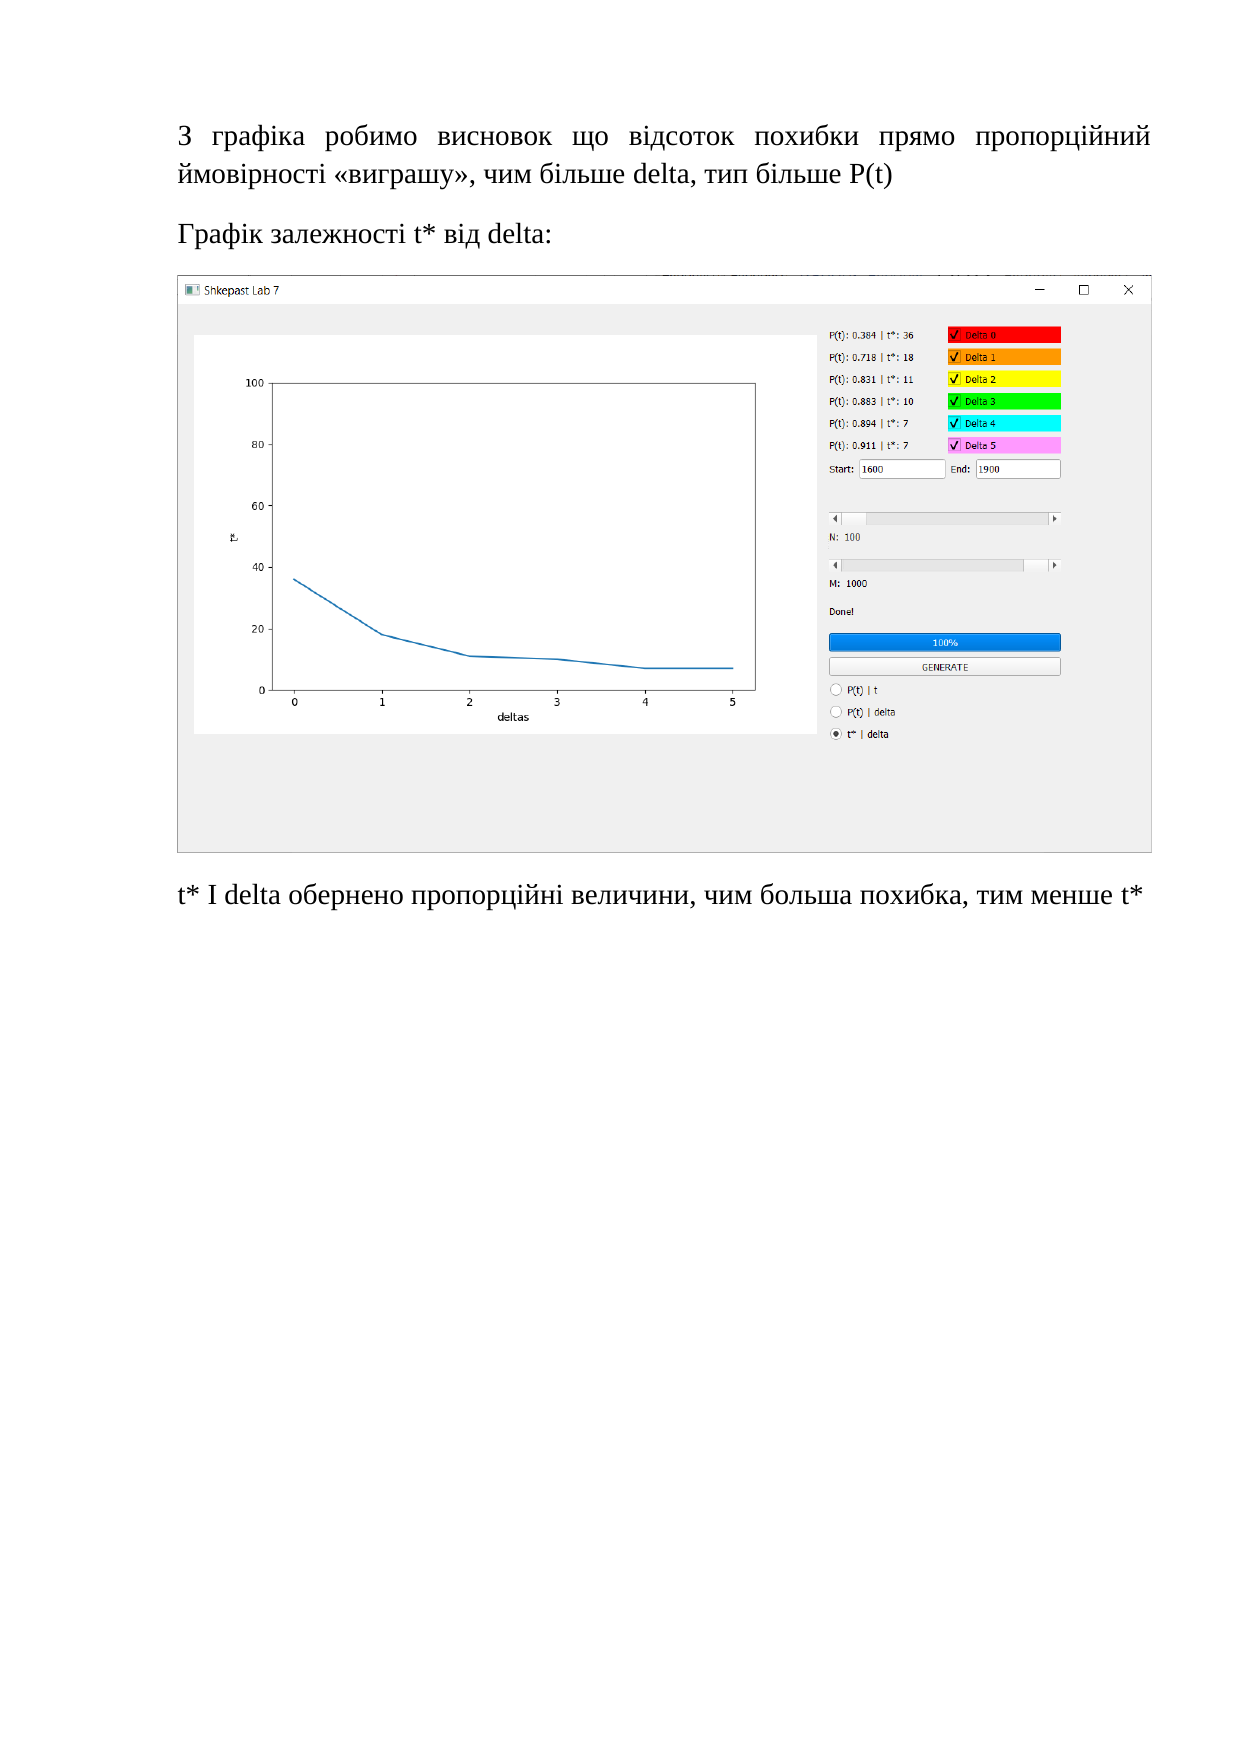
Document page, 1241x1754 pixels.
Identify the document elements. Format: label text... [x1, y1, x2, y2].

text t* I delta обернено пропорційні величини, чим больша похибка, тим менше t* [177, 877, 1152, 911]
text Графік залежності t* від delta: [177, 216, 1152, 249]
text З графіка робимо висновок що відсоток похибки прямо пропорційний ймовірності «виграшу», чим більше delta, тип більше P(t) [177, 118, 1152, 190]
